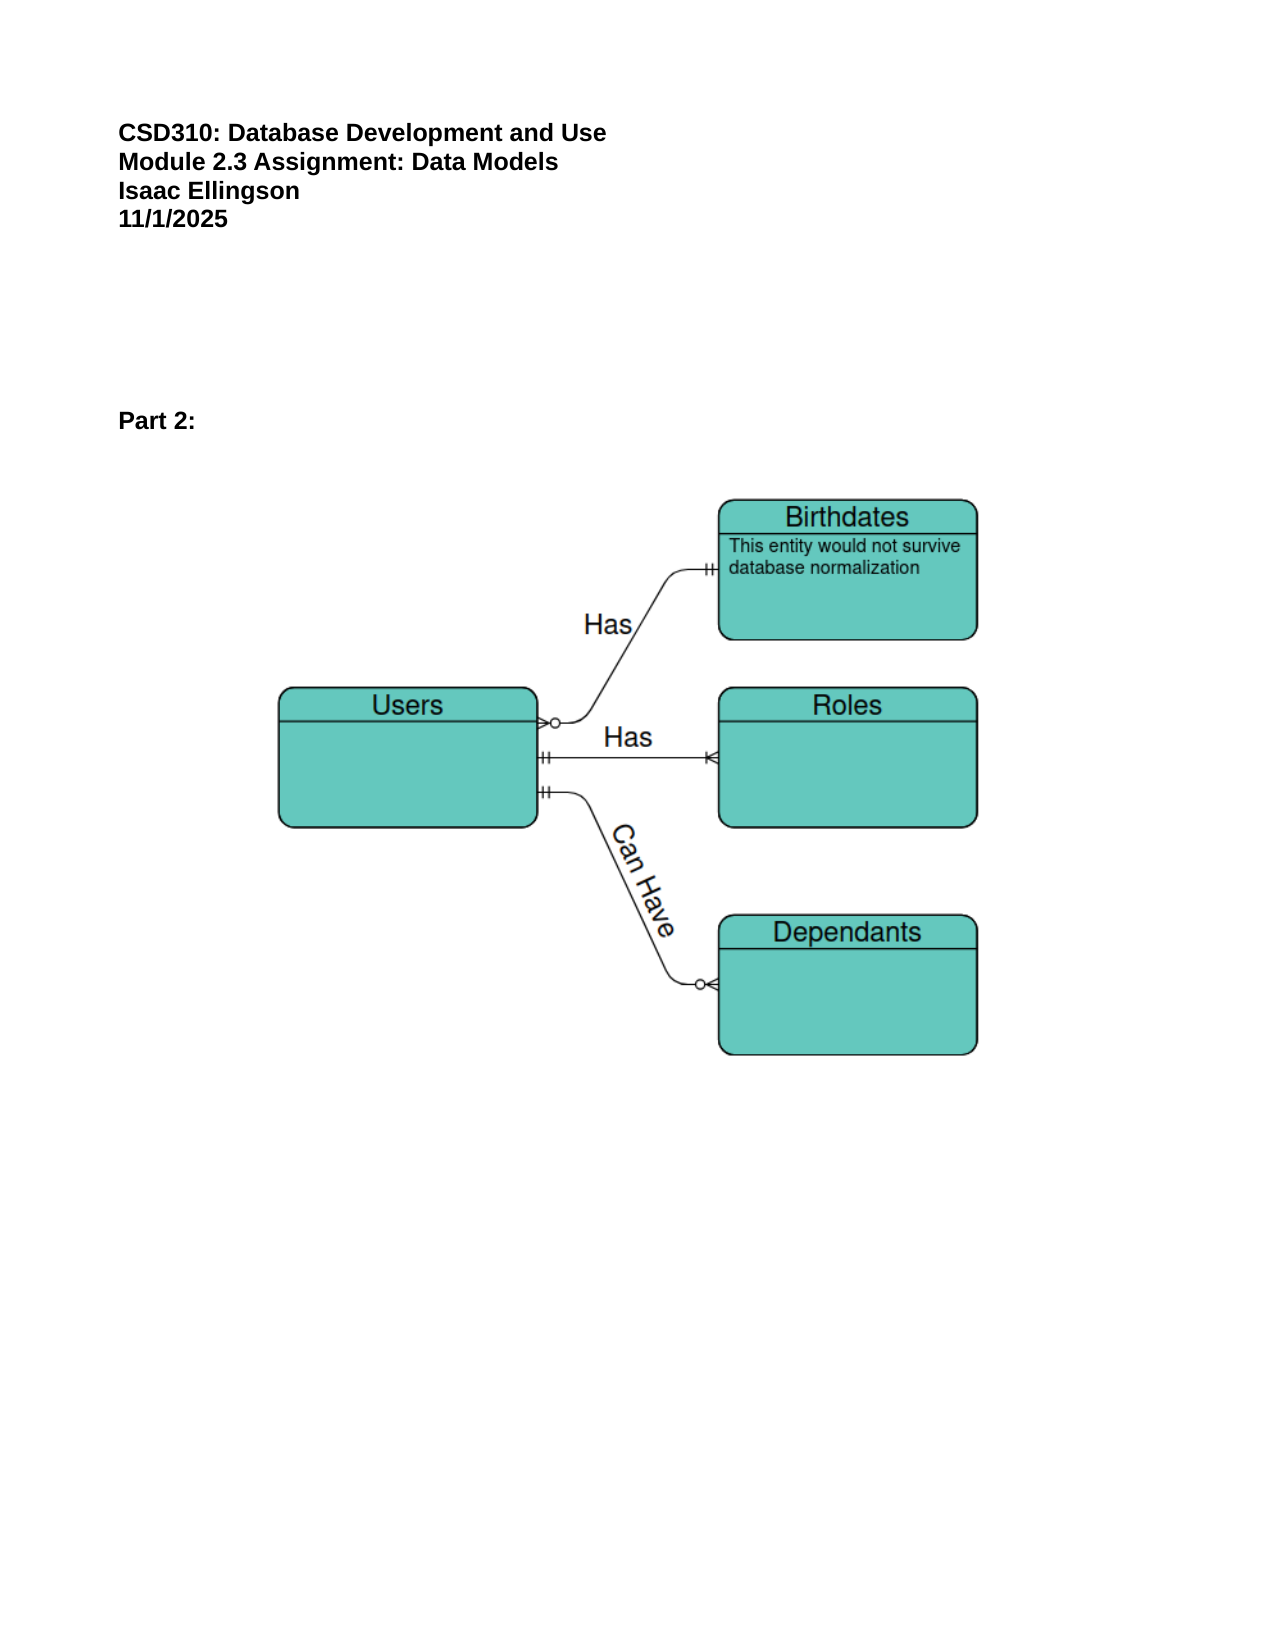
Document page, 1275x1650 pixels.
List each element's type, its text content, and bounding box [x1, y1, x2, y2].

text 11/1/2025 [118, 204, 1157, 233]
text Part 2: [118, 406, 1157, 434]
text Isaac Ellingson [118, 176, 1157, 204]
text Module 2.3 Assignment: Data Models [118, 147, 1157, 176]
picture [262, 469, 1013, 1080]
text CSD310: Database Development and Use [118, 118, 1157, 147]
